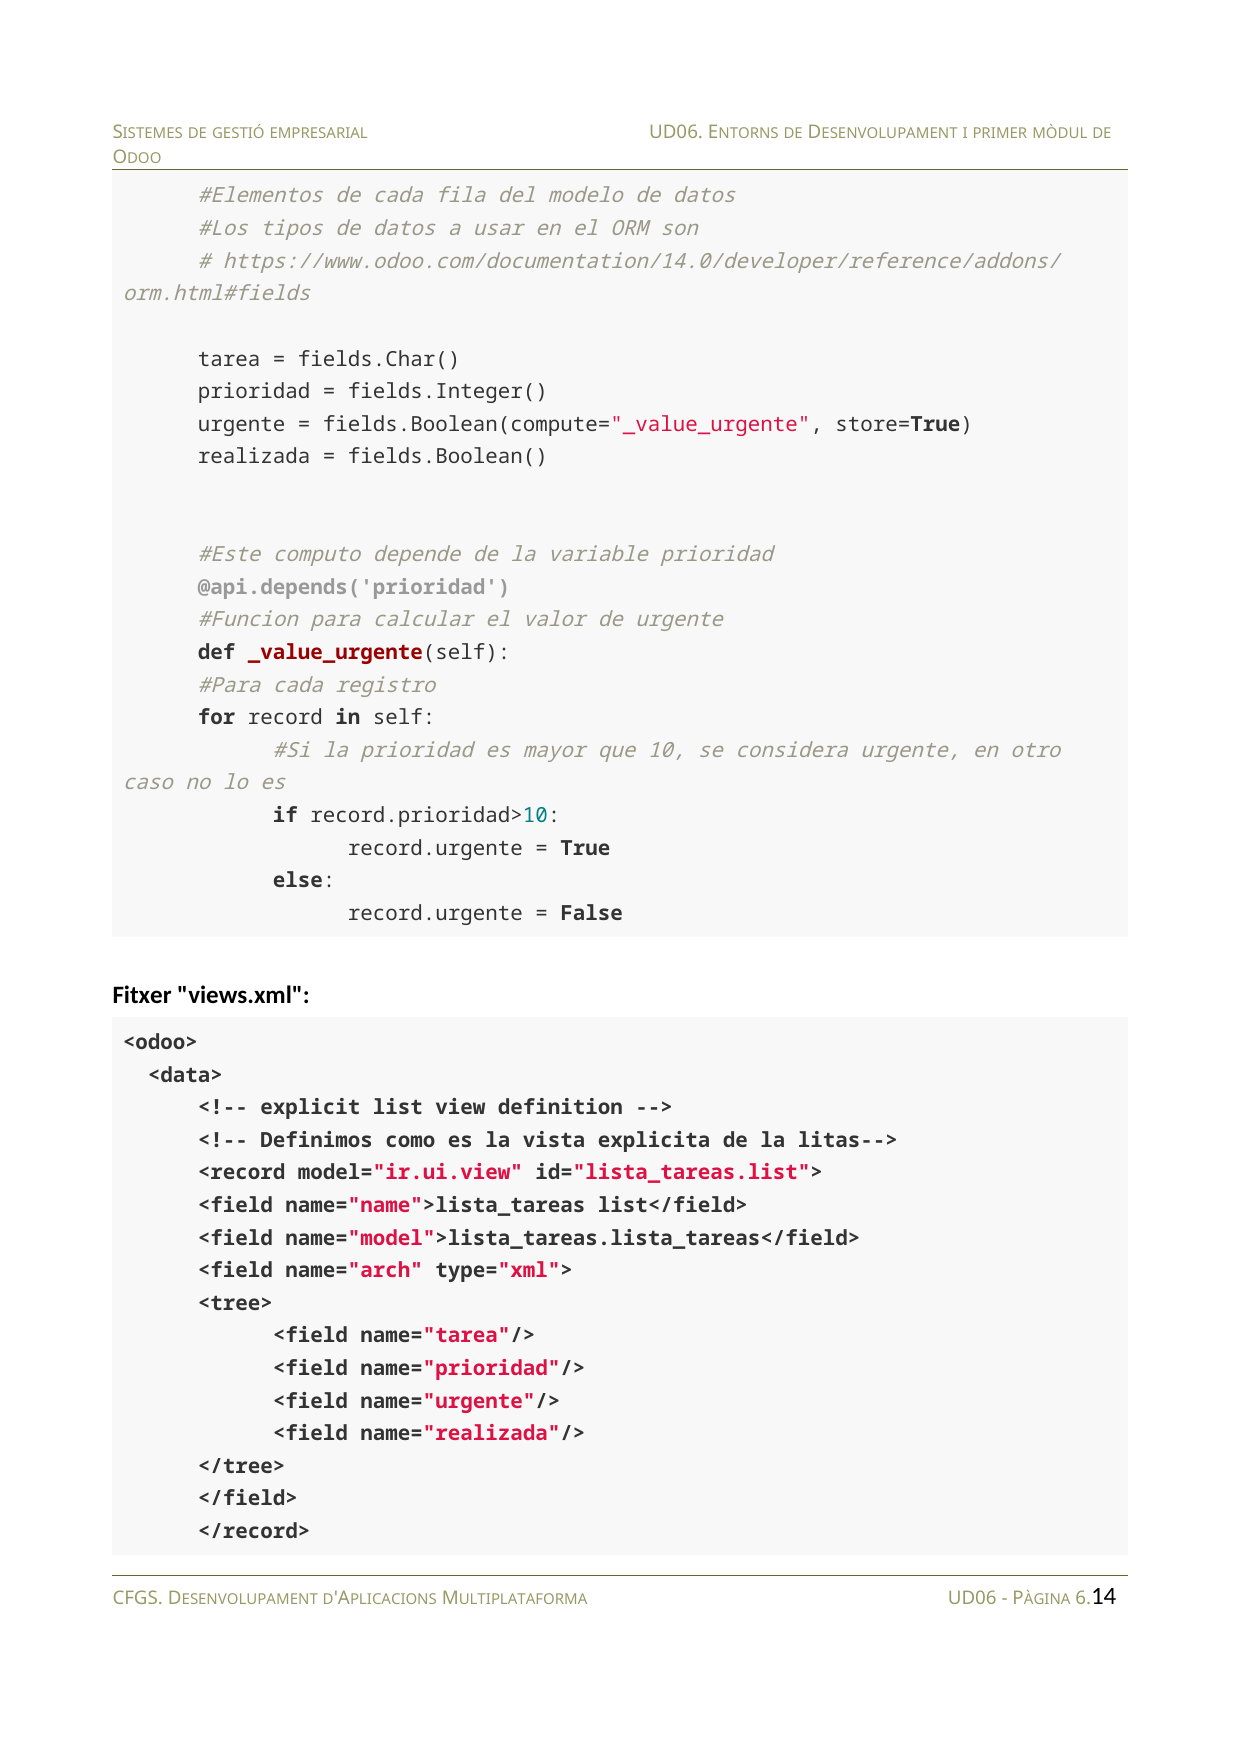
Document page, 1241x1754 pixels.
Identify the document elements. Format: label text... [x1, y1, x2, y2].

text Fitxer "views.xml": [112, 980, 1128, 1010]
table_header #Elementos de cada fila del modelo de datos #Los tipos de datos a usar en el ORM son # https://www.odoo.com/documentation/14.0/developer/reference/addons/orm.html#fields tarea = fields.Char() prioridad = fields.Integer() urgente = fields.Boolean(compute="_value_urgente", store=True) realizada = fields.Boolean() #Este computo depende de la variable prioridad @api.depends('prioridad') #Funcion para calcular el valor de urgente def _value_urgente(self): #Para cada registro for record in self: #Si la prioridad es mayor que 10, se considera urgente, en otro caso no lo es if record.prioridad>10: record.urgente = True else: record.urgente = False [112, 170, 1128, 937]
table_header <odoo> <data> <!-- explicit list view definition --> <!-- Definimos como es la vista explicita de la litas--> <record model="ir.ui.view" id="lista_tareas.list"> <field name="name">lista_tareas list</field> <field name="model">lista_tareas.lista_tareas</field> <field name="arch" type="xml"> <tree> <field name="tarea"/> <field name="prioridad"/> <field name="urgente"/> <field name="realizada"/> </tree> </field> </record> [112, 1017, 1128, 1555]
